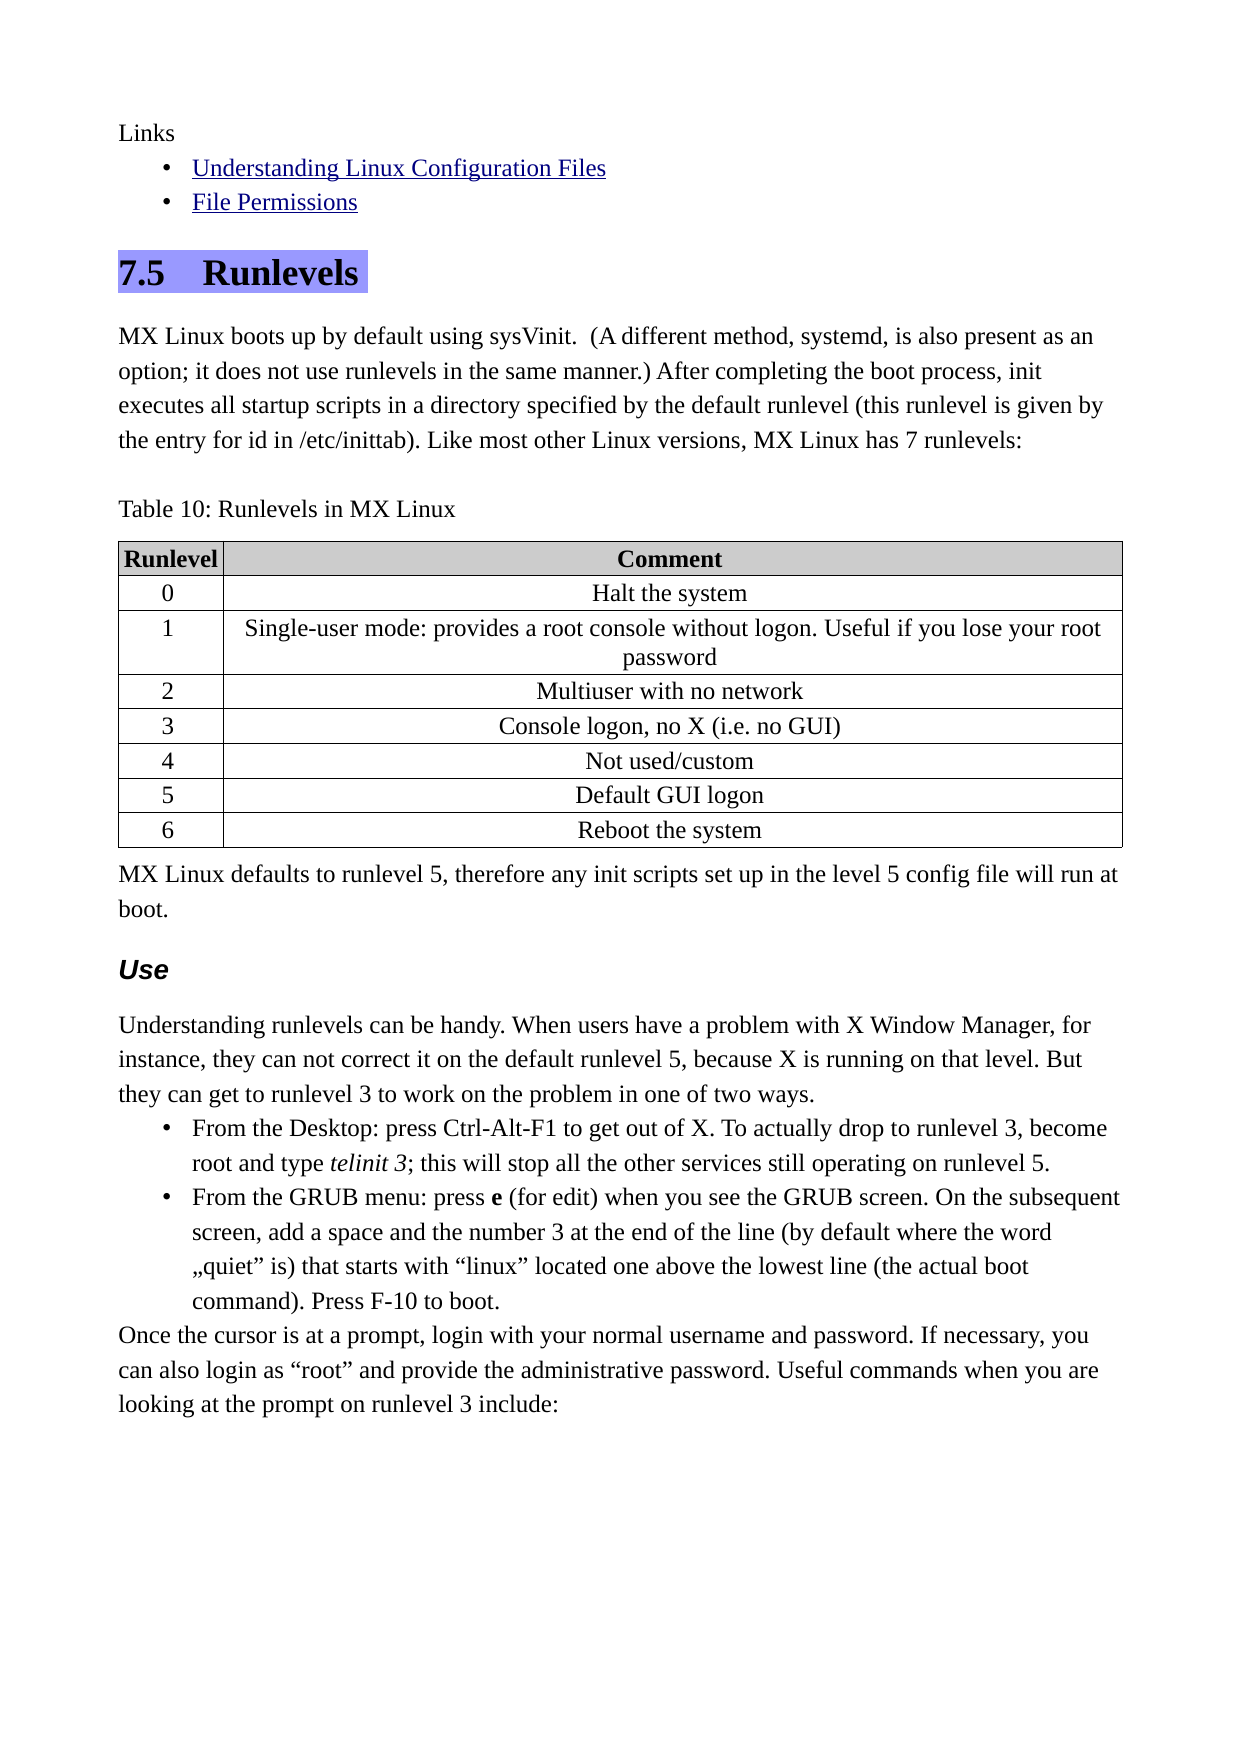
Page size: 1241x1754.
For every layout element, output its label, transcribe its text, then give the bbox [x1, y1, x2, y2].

table_cell 1 [119, 611, 223, 673]
table_cell Reboot the system [224, 813, 1122, 847]
text Once the cursor is at a prompt, login with your normal username and password. If necessary, you can also login as “root” and provide the administrative password. Useful commands when you are looking at the prompt on runlevel 3 include: [118, 1320, 1122, 1418]
subtitle Use [118, 953, 1122, 985]
list From the GRUB menu: press e (for edit) when you see the GRUB screen. On the subsequent screen, add a space and the number 3 at the end of the line (by default where the word „quiet” is) that starts with “linux” located one above the lowest line (the actual boot command). Press F-10 to boot. [162, 1182, 1122, 1314]
table_header Runlevel [119, 542, 223, 575]
table_header Comment [224, 542, 1122, 575]
text Table 10: Runlevels in MX Linux [118, 494, 1122, 522]
table_cell Single-user mode: provides a root console without logon. Useful if you lose your root password [224, 611, 1122, 673]
table_cell 4 [119, 744, 223, 777]
list File Permissions [162, 187, 1122, 216]
list Understanding Linux Configuration Files [162, 153, 1122, 181]
text Understanding runlevels can be handy. When users have a problem with X Window Manager, for instance, they can not correct it on the default runlevel 5, because X is running on that level. But they can get to runlevel 3 to work on the problem in one of two ways. [118, 1010, 1122, 1108]
list From the Desktop: press Ctrl-Alt-F1 to get out of X. To actually drop to runlevel 3, become root and type telinit 3; this will stop all the other services still operating on runlevel 5. [162, 1113, 1122, 1177]
table_cell 2 [119, 675, 223, 708]
text Links [118, 118, 1122, 147]
table_cell Console logon, no X (i.e. no GUI) [224, 709, 1122, 743]
table_cell 0 [119, 576, 223, 610]
table_cell Halt the system [224, 576, 1122, 610]
table_cell 5 [119, 779, 223, 812]
table_cell 3 [119, 709, 223, 743]
table_cell Multiuser with no network [224, 675, 1122, 708]
table_cell Default GUI logon [224, 779, 1122, 812]
text MX Linux defaults to runlevel 5, therefore any init scripts set up in the level 5 config file will run at boot. [118, 859, 1122, 923]
text MX Linux boots up by default using sysVinit. (A different method, systemd, is also present as an option; it does not use runlevels in the same manner.) After completing the boot process, init executes all startup scripts in a directory specified by the default runlevel (this runlevel is given by the entry for id in /etc/inittab). Like most other Linux versions, MX Linux has 7 runlevels: [118, 321, 1122, 453]
table_cell Not used/custom [224, 744, 1122, 777]
table_cell 6 [119, 813, 223, 847]
subtitle 7.5 Runlevels [368, 250, 1122, 293]
